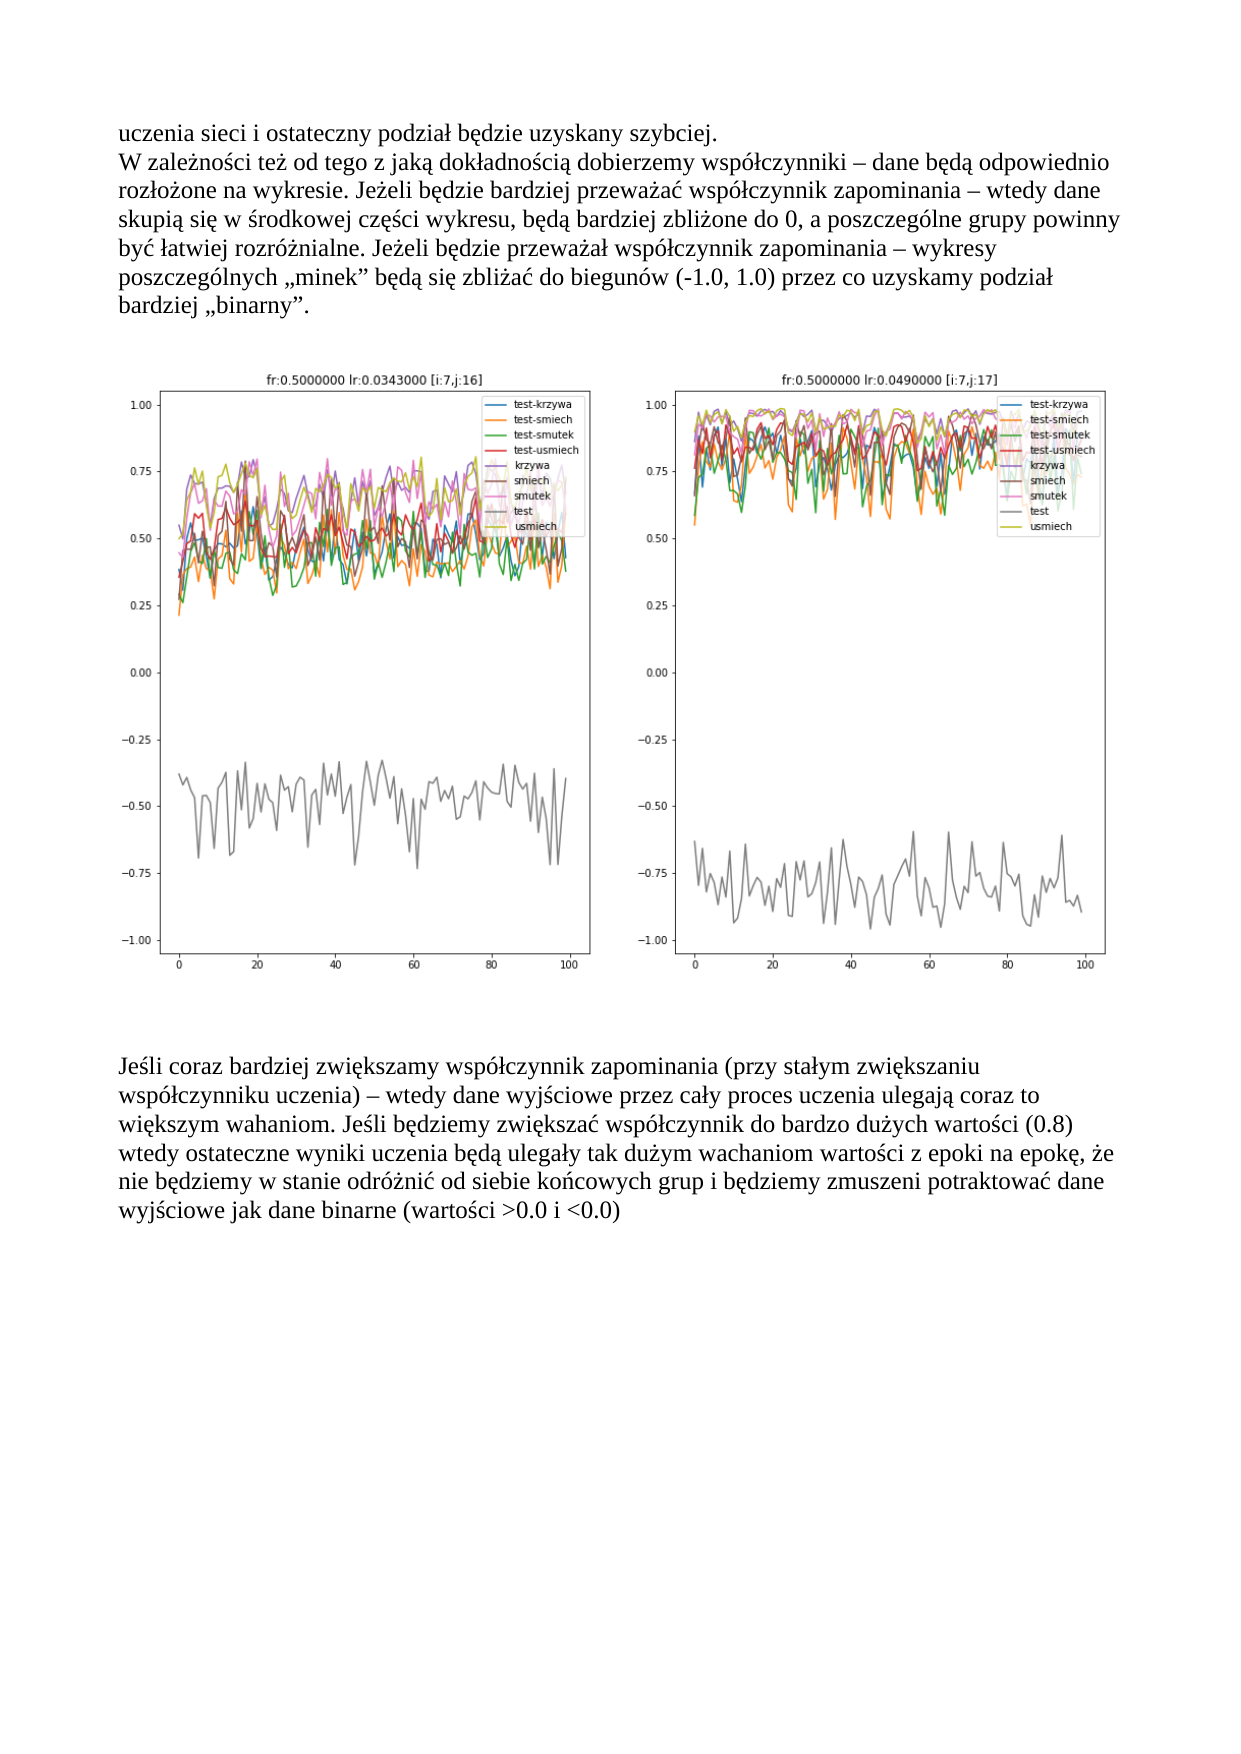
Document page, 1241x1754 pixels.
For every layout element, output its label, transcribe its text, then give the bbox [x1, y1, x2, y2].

text Jeśli coraz bardziej zwiększamy współczynnik zapominania (przy stałym zwiększaniu współczynniku uczenia) – wtedy dane wyjściowe przez cały proces uczenia ulegają coraz to większym wahaniom. Jeśli będziemy zwiększać współczynnik do bardzo dużych wartości (0.8) wtedy ostateczne wyniki uczenia będą ulegały tak dużym wachaniom wartości z epoki na epokę, że nie będziemy w stanie odróżnić od siebie końcowych grup i będziemy zmuszeni potraktować dane wyjściowe jak dane binarne (wartości >0.0 i <0.0) [118, 1051, 1122, 1224]
text W zależności też od tego z jaką dokładnością dobierzemy współczynniki – dane będą odpowiednio rozłożone na wykresie. Jeżeli będzie bardziej przeważać współczynnik zapominania – wtedy dane skupią się w środkowej części wykresu, będą bardziej zbliżone do 0, a poszczególne grupy powinny być łatwiej rozróżnialne. Jeżeli będzie przeważał współczynnik zapominania – wykresy poszczególnych „minek” będą się zbliżać do biegunów (-1.0, 1.0) przez co uzyskamy podział bardziej „binarny”. [118, 147, 1122, 319]
picture [118, 348, 1123, 994]
text uczenia sieci i ostateczny podział będzie uzyskany szybciej. [118, 118, 1122, 147]
